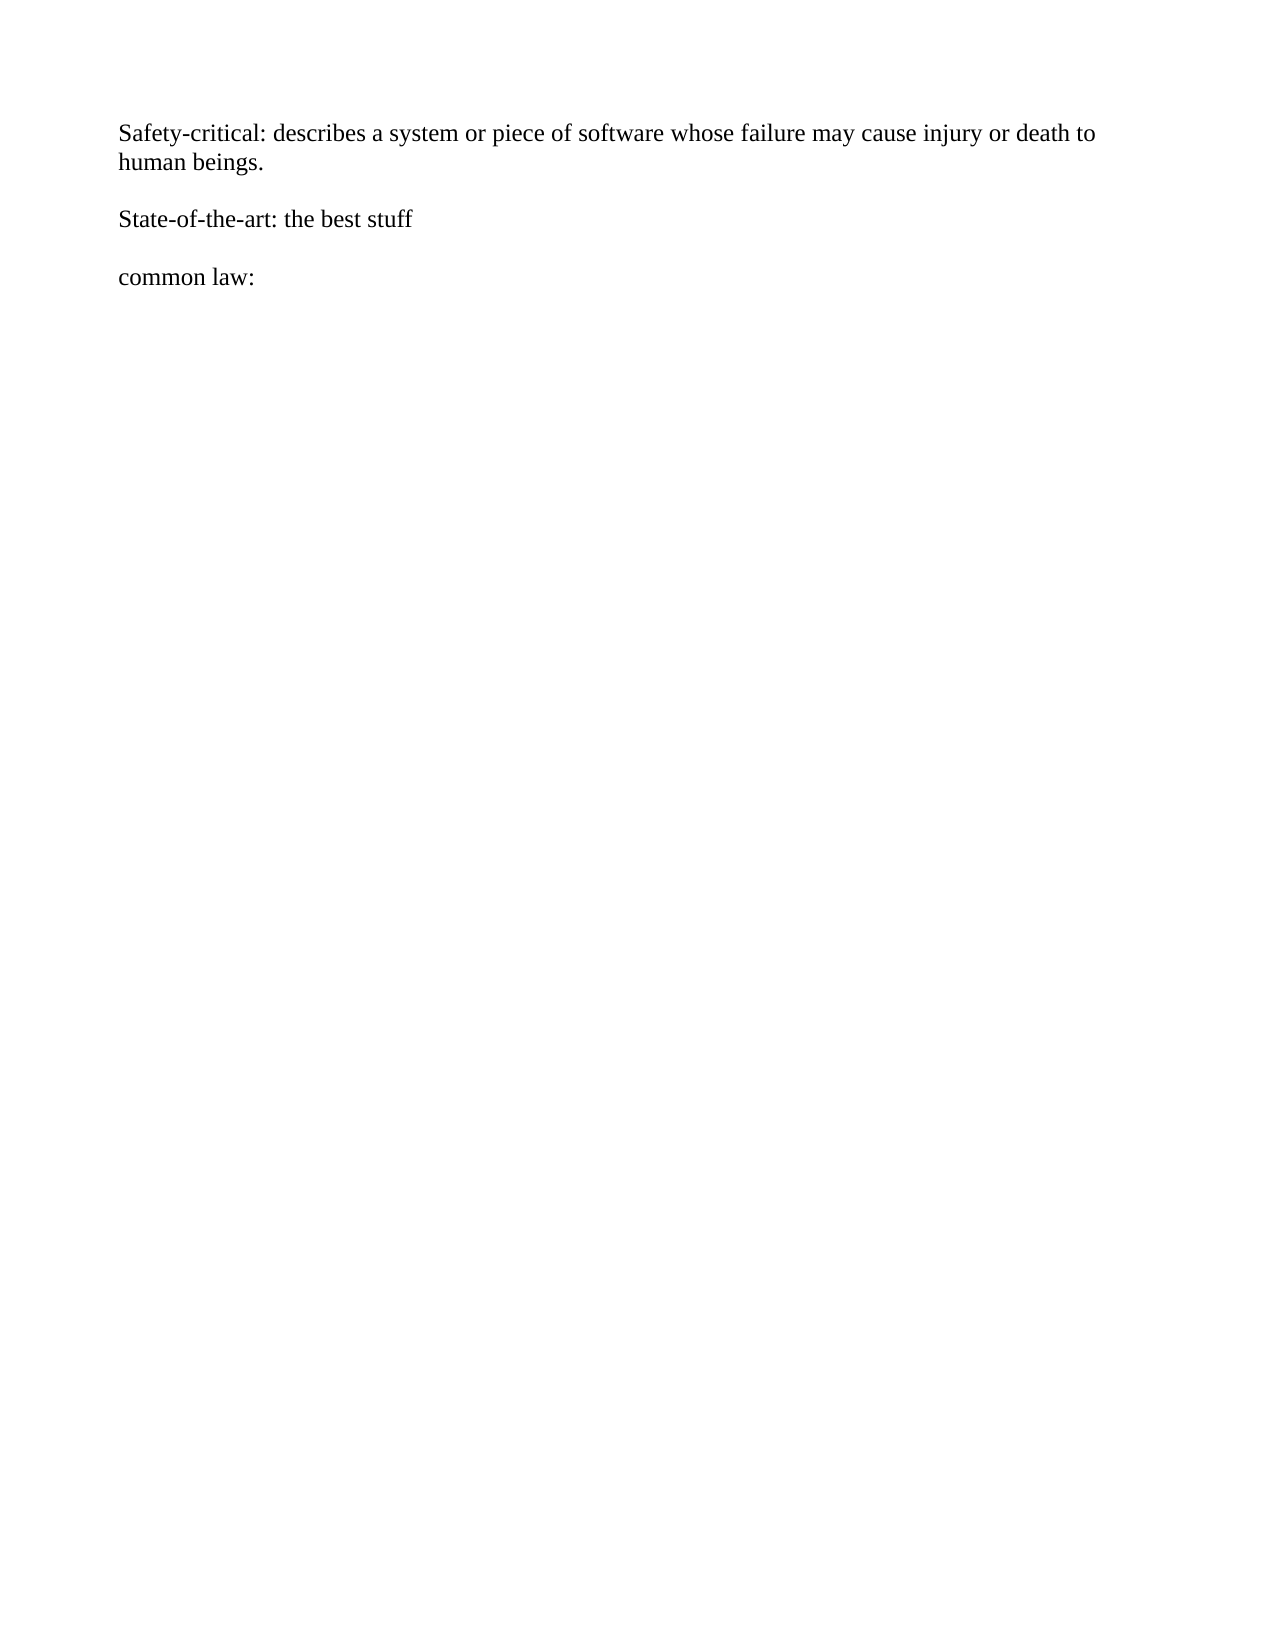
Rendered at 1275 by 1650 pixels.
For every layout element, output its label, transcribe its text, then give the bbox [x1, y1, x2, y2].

text State-of-the-art: the best stuff [118, 204, 1157, 233]
text common law: [118, 262, 1157, 291]
text Safety-critical: describes a system or piece of software whose failure may cause injury or death to human beings. [118, 118, 1157, 176]
